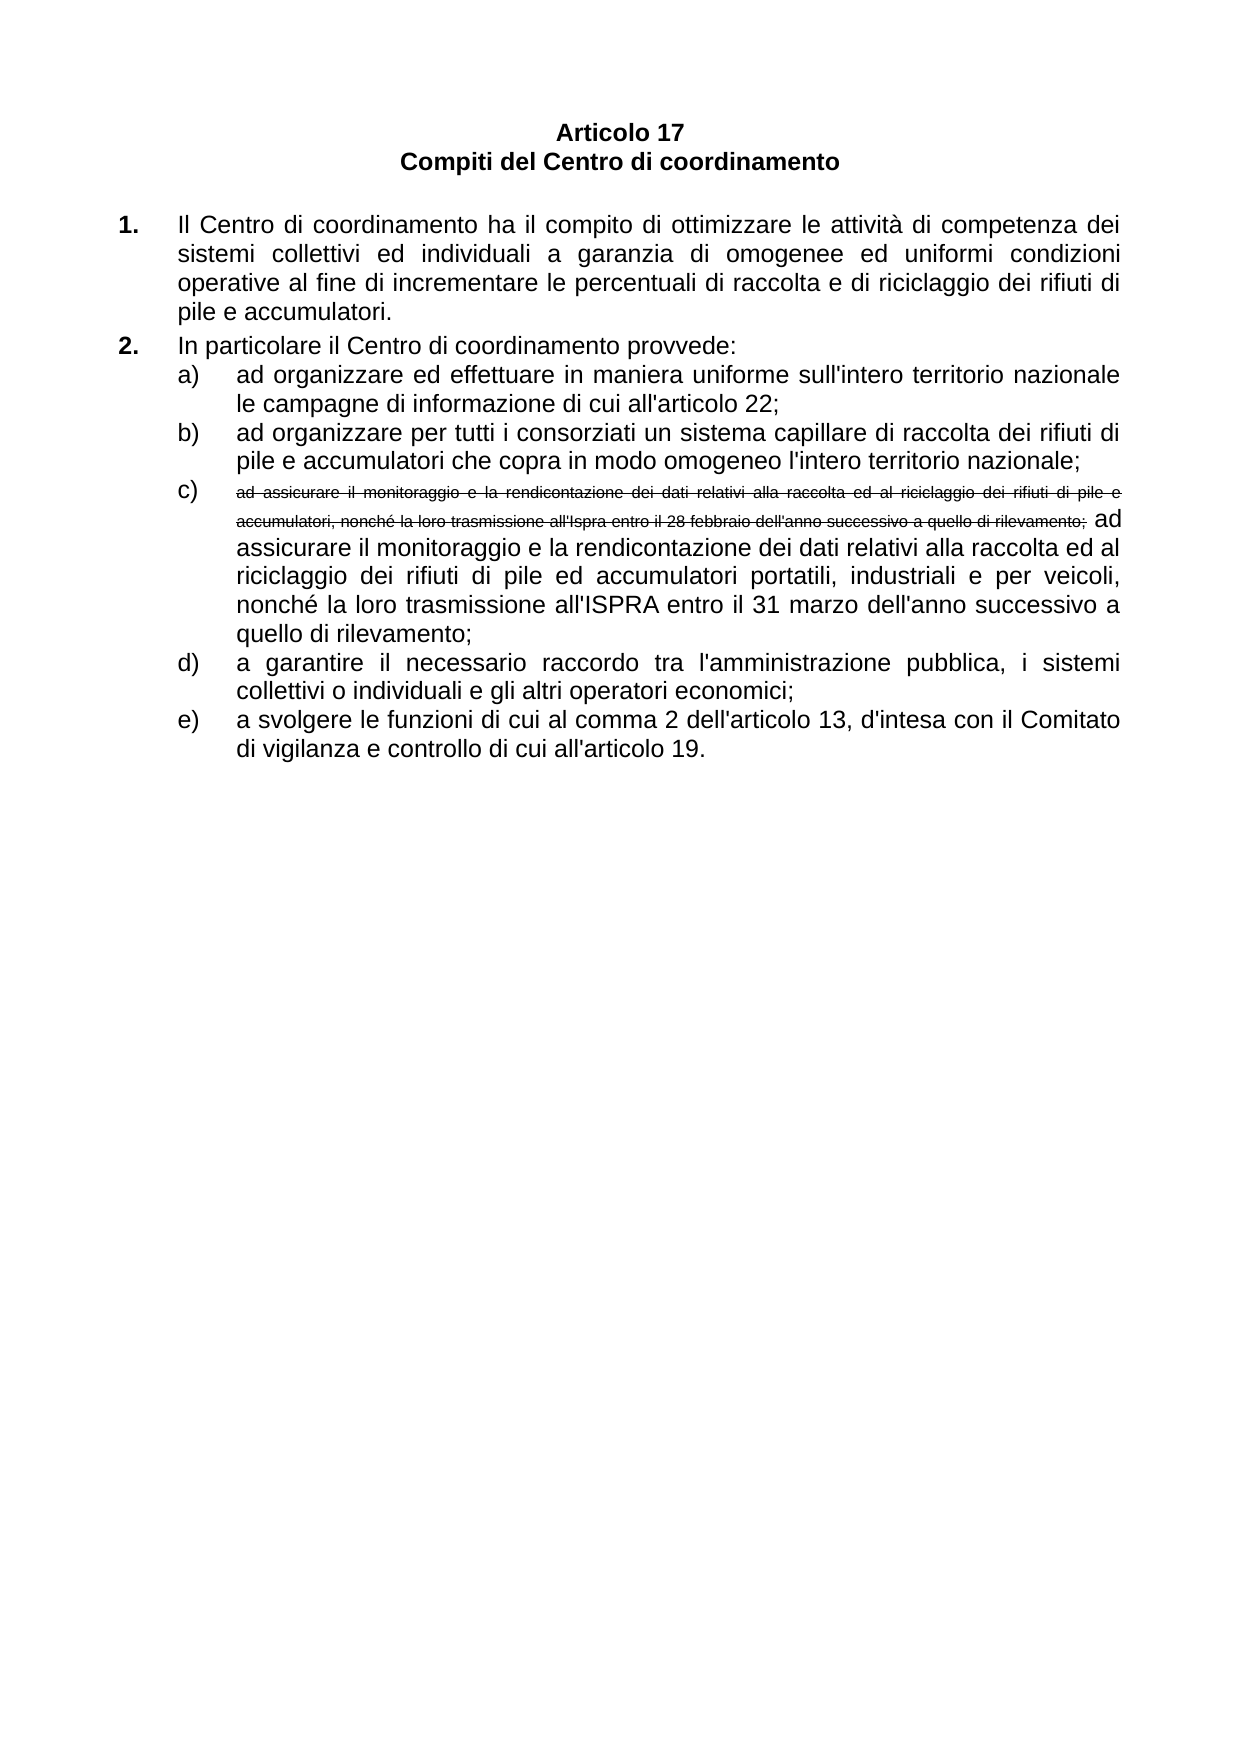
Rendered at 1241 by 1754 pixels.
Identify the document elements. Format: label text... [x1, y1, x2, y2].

subtitle Articolo 17 Compiti del Centro di coordinamento [118, 118, 1122, 176]
text 1. Il Centro di coordinamento ha il compito di ottimizzare le attività di competenza dei sistemi collettivi ed individuali a garanzia di omogenee ed uniformi condizioni operative al fine di incrementare le percentuali di raccolta e di riciclaggio dei rifiuti di pile e accumulatori. [118, 210, 1122, 325]
text c) ad assicurare il monitoraggio e la rendicontazione dei dati relativi alla raccolta ed al riciclaggio dei rifiuti di pile e accumulatori, nonché la loro trasmissione all'Ispra entro il 28 febbraio dell'anno successivo a quello di rilevamento; ad assicurare il monitoraggio e la rendicontazione dei dati relativi alla raccolta ed al riciclaggio dei rifiuti di pile ed accumulatori portatili, industriali e per veicoli, nonché la loro trasmissione all'ISPRA entro il 31 marzo dell'anno successivo a quello di rilevamento; [177, 475, 1122, 647]
text d) a garantire il necessario raccordo tra l'amministrazione pubblica, i sistemi collettivi o individuali e gli altri operatori economici; [177, 647, 1122, 705]
text e) a svolgere le funzioni di cui al comma 2 dell'articolo 13, d'intesa con il Comitato di vigilanza e controllo di cui all'articolo 19. [177, 705, 1122, 762]
text 2. In particolare il Centro di coordinamento provvede: [118, 331, 1122, 360]
text a) ad organizzare ed effettuare in maniera uniforme sull'intero territorio nazionale le campagne di informazione di cui all'articolo 22; [177, 360, 1122, 417]
text b) ad organizzare per tutti i consorziati un sistema capillare di raccolta dei rifiuti di pile e accumulatori che copra in modo omogeneo l'intero territorio nazionale; [177, 417, 1122, 475]
